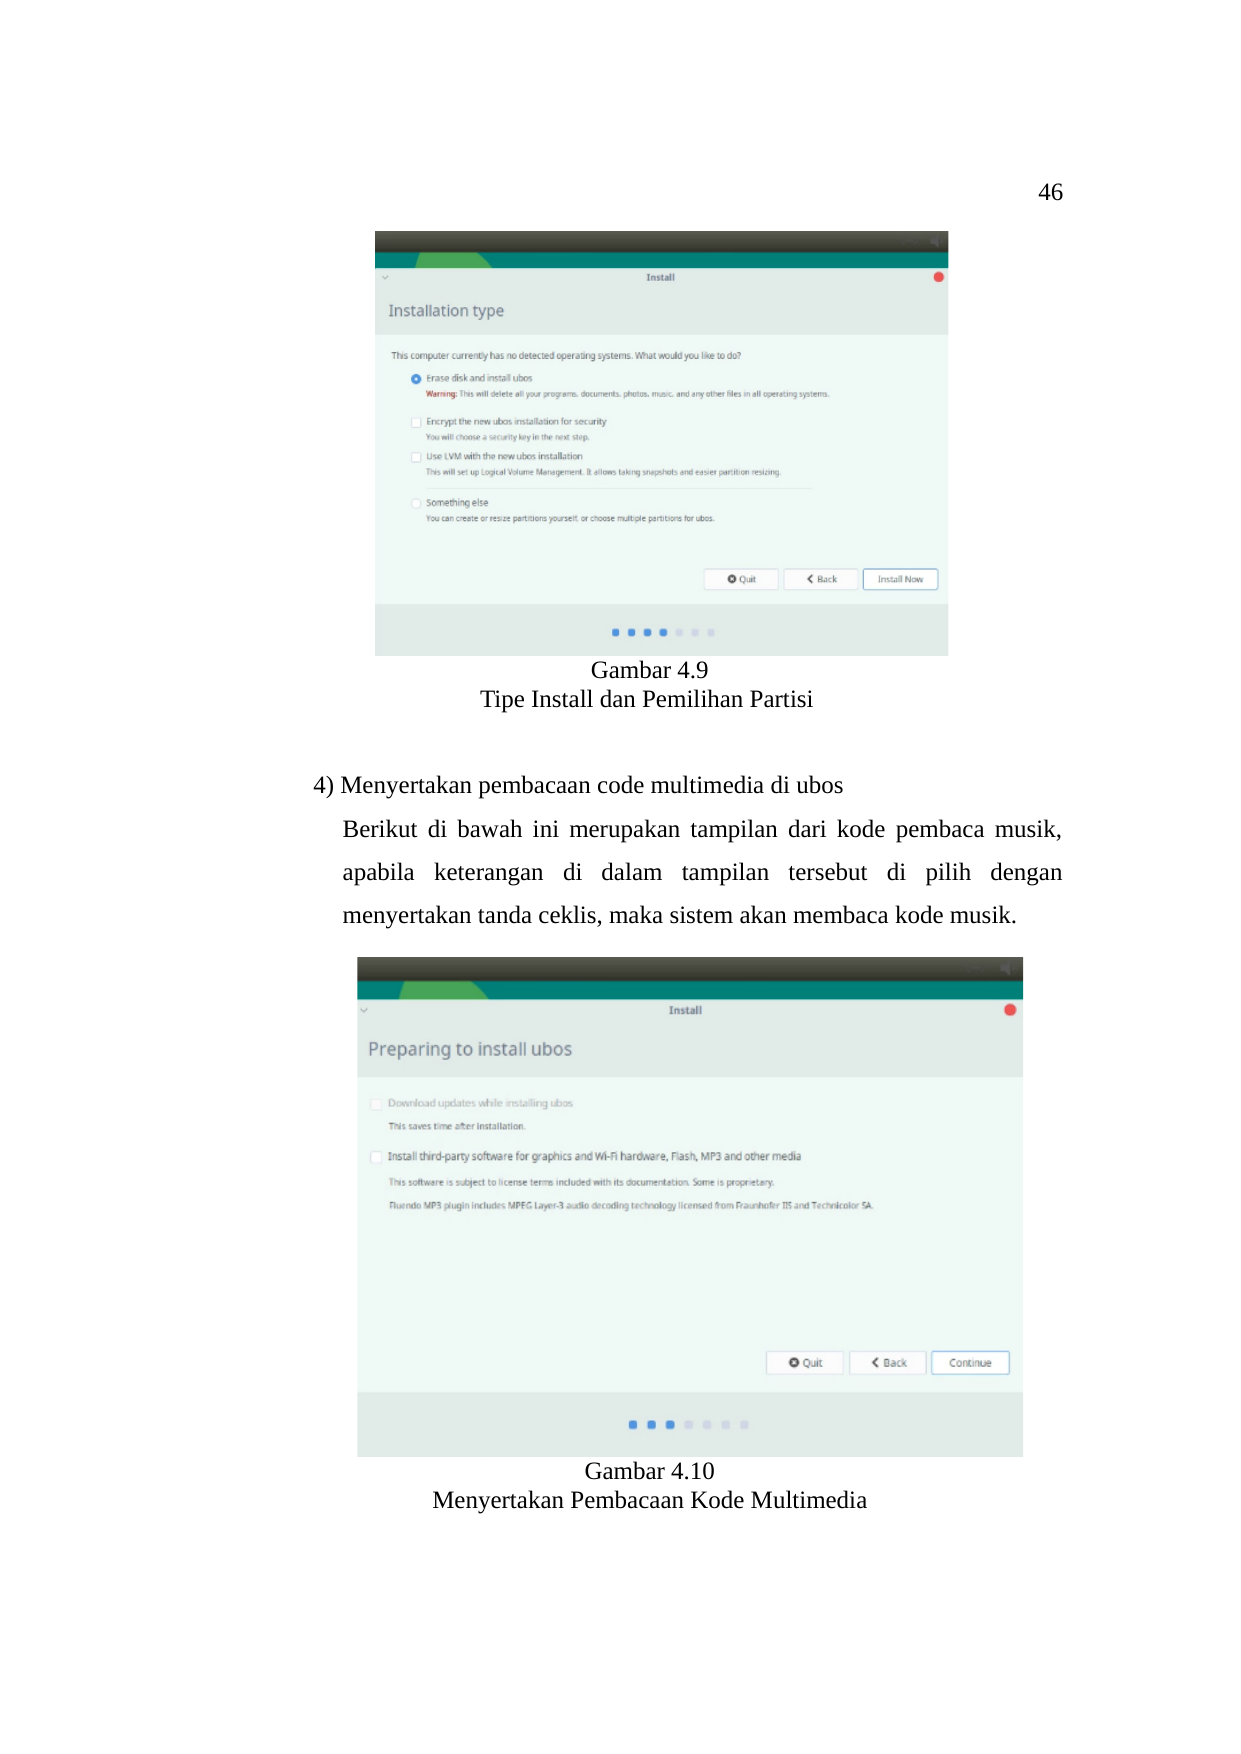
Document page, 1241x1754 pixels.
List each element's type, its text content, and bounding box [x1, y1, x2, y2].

text 4) Menyertakan pembacaan code multimedia di ubos [313, 771, 1063, 799]
text Berikut di bawah ini merupakan tampilan dari kode pembaca musik, apabila keterangan di dalam tampilan tersebut di pilih dengan menyertakan tanda ceklis, maka sistem akan membaca kode musik. [342, 814, 1063, 929]
text Tipe Install dan Pemilihan Partisi [236, 684, 1063, 713]
picture [357, 957, 1024, 1457]
text Gambar 4.10 [236, 943, 1063, 1485]
picture [375, 231, 949, 656]
text Gambar 4.9 [236, 236, 1063, 684]
text Menyertakan Pembacaan Kode Multimedia [236, 1485, 1063, 1513]
